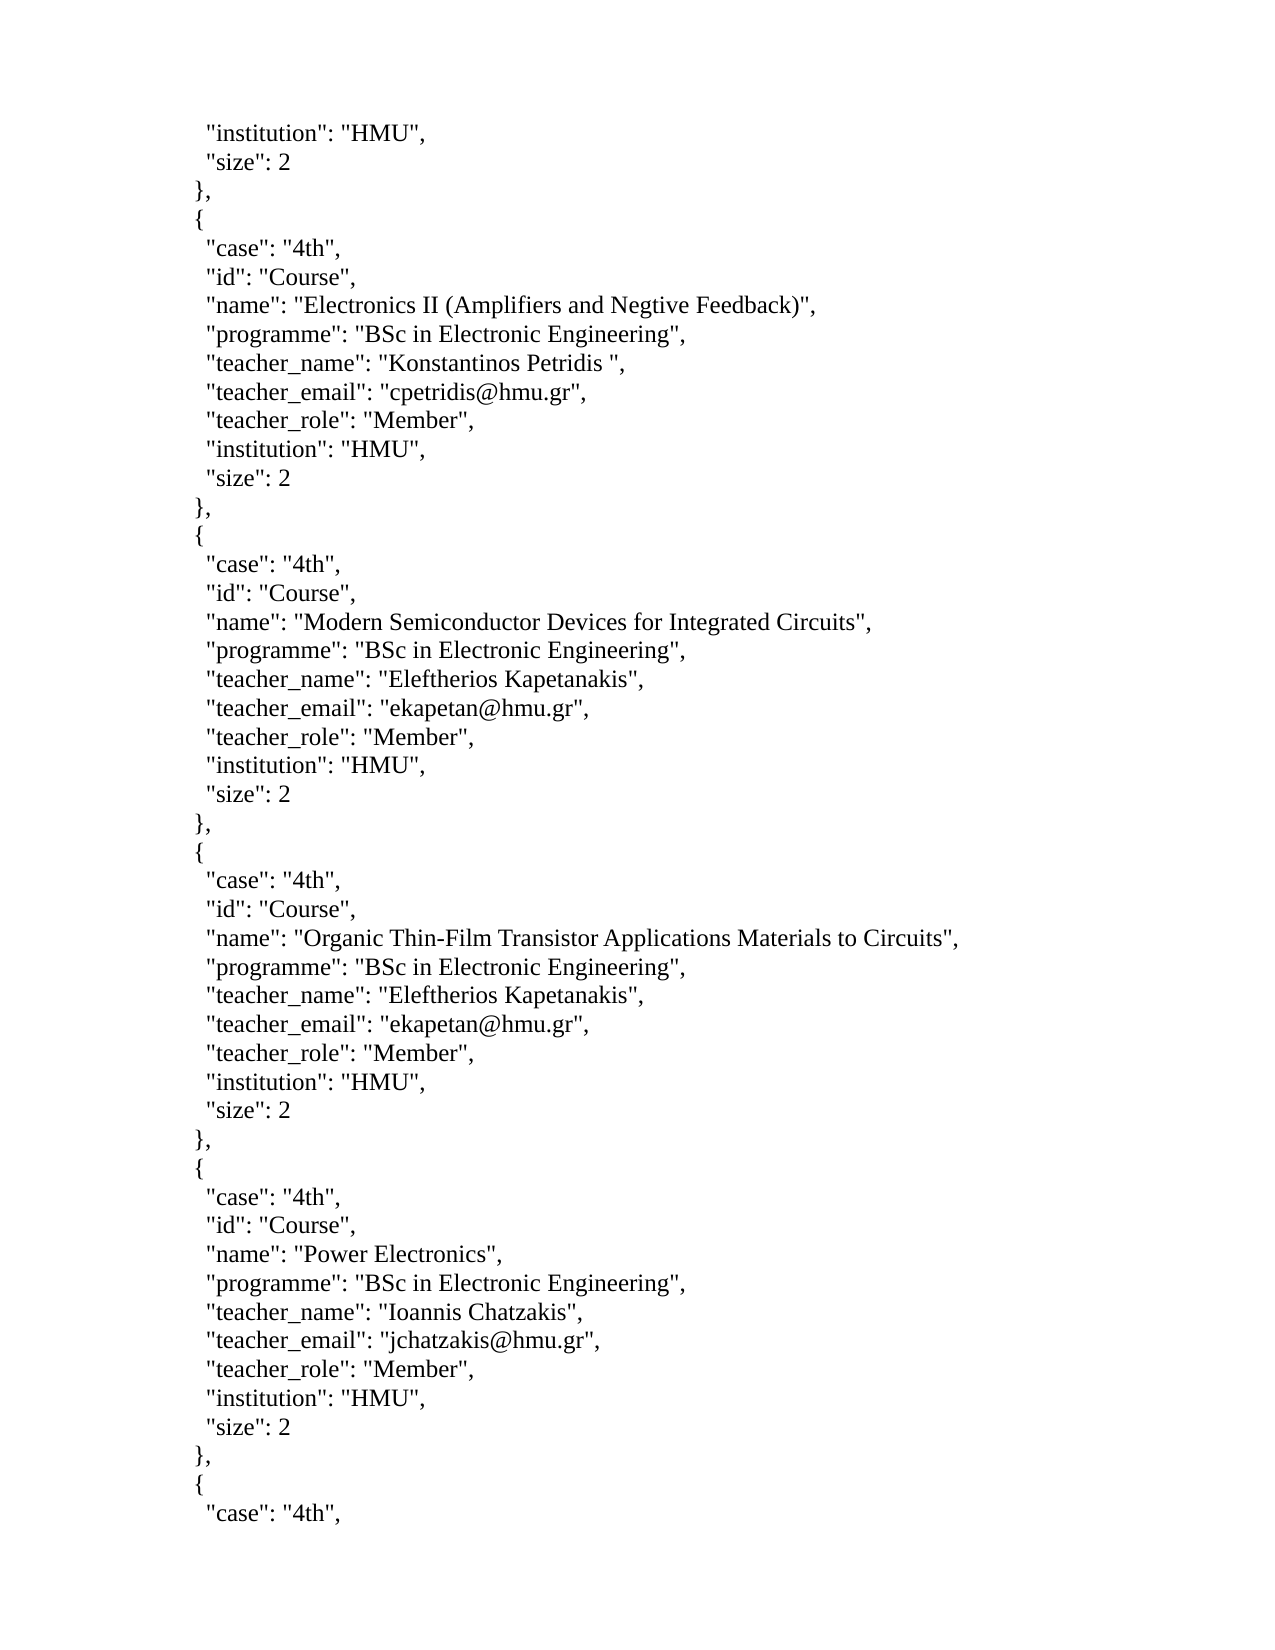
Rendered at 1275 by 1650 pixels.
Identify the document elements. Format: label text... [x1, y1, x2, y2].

text "teacher_email": "ekapetan@hmu.gr", [118, 1009, 1157, 1038]
text }, [118, 176, 1157, 204]
text "teacher_name": "Konstantinos Petridis ", [118, 348, 1157, 377]
text "teacher_email": "cpetridis@hmu.gr", [118, 377, 1157, 406]
text { [118, 1153, 1157, 1182]
text "teacher_email": "jchatzakis@hmu.gr", [118, 1326, 1157, 1354]
text { [118, 837, 1157, 866]
text "teacher_name": "Ioannis Chatzakis", [118, 1297, 1157, 1326]
text "size": 2 [118, 147, 1157, 176]
text }, [118, 1124, 1157, 1153]
text "size": 2 [118, 1096, 1157, 1124]
text }, [118, 808, 1157, 837]
text { [118, 1469, 1157, 1498]
text "teacher_email": "ekapetan@hmu.gr", [118, 693, 1157, 722]
text "teacher_role": "Member", [118, 406, 1157, 434]
text "teacher_role": "Member", [118, 722, 1157, 751]
text "id": "Course", [118, 1211, 1157, 1239]
text "programme": "BSc in Electronic Engineering", [118, 636, 1157, 664]
text "name": "Organic Thin-Film Transistor Applications Materials to Circuits", [118, 923, 1157, 952]
text "case": "4th", [118, 866, 1157, 894]
text "size": 2 [118, 779, 1157, 808]
text "case": "4th", [118, 233, 1157, 262]
text "programme": "BSc in Electronic Engineering", [118, 319, 1157, 348]
text "id": "Course", [118, 262, 1157, 291]
text "teacher_name": "Eleftherios Kapetanakis", [118, 664, 1157, 693]
text "case": "4th", [118, 1182, 1157, 1211]
text "institution": "HMU", [118, 118, 1157, 147]
text "institution": "HMU", [118, 1383, 1157, 1412]
text }, [118, 1441, 1157, 1469]
text "teacher_role": "Member", [118, 1038, 1157, 1067]
text "name": "Electronics II (Amplifiers and Negtive Feedback)", [118, 291, 1157, 319]
text "name": "Power Electronics", [118, 1239, 1157, 1268]
text "institution": "HMU", [118, 434, 1157, 463]
text }, [118, 492, 1157, 521]
text "teacher_role": "Member", [118, 1354, 1157, 1383]
text "institution": "HMU", [118, 751, 1157, 779]
text "size": 2 [118, 463, 1157, 492]
text "size": 2 [118, 1412, 1157, 1441]
text "programme": "BSc in Electronic Engineering", [118, 952, 1157, 981]
text "teacher_name": "Eleftherios Kapetanakis", [118, 981, 1157, 1009]
text "case": "4th", [118, 549, 1157, 578]
text "programme": "BSc in Electronic Engineering", [118, 1268, 1157, 1297]
text "id": "Course", [118, 894, 1157, 923]
text "case": "4th", [118, 1498, 1157, 1527]
text { [118, 204, 1157, 233]
text { [118, 521, 1157, 549]
text "id": "Course", [118, 578, 1157, 607]
text "institution": "HMU", [118, 1067, 1157, 1096]
text "name": "Modern Semiconductor Devices for Integrated Circuits", [118, 607, 1157, 636]
